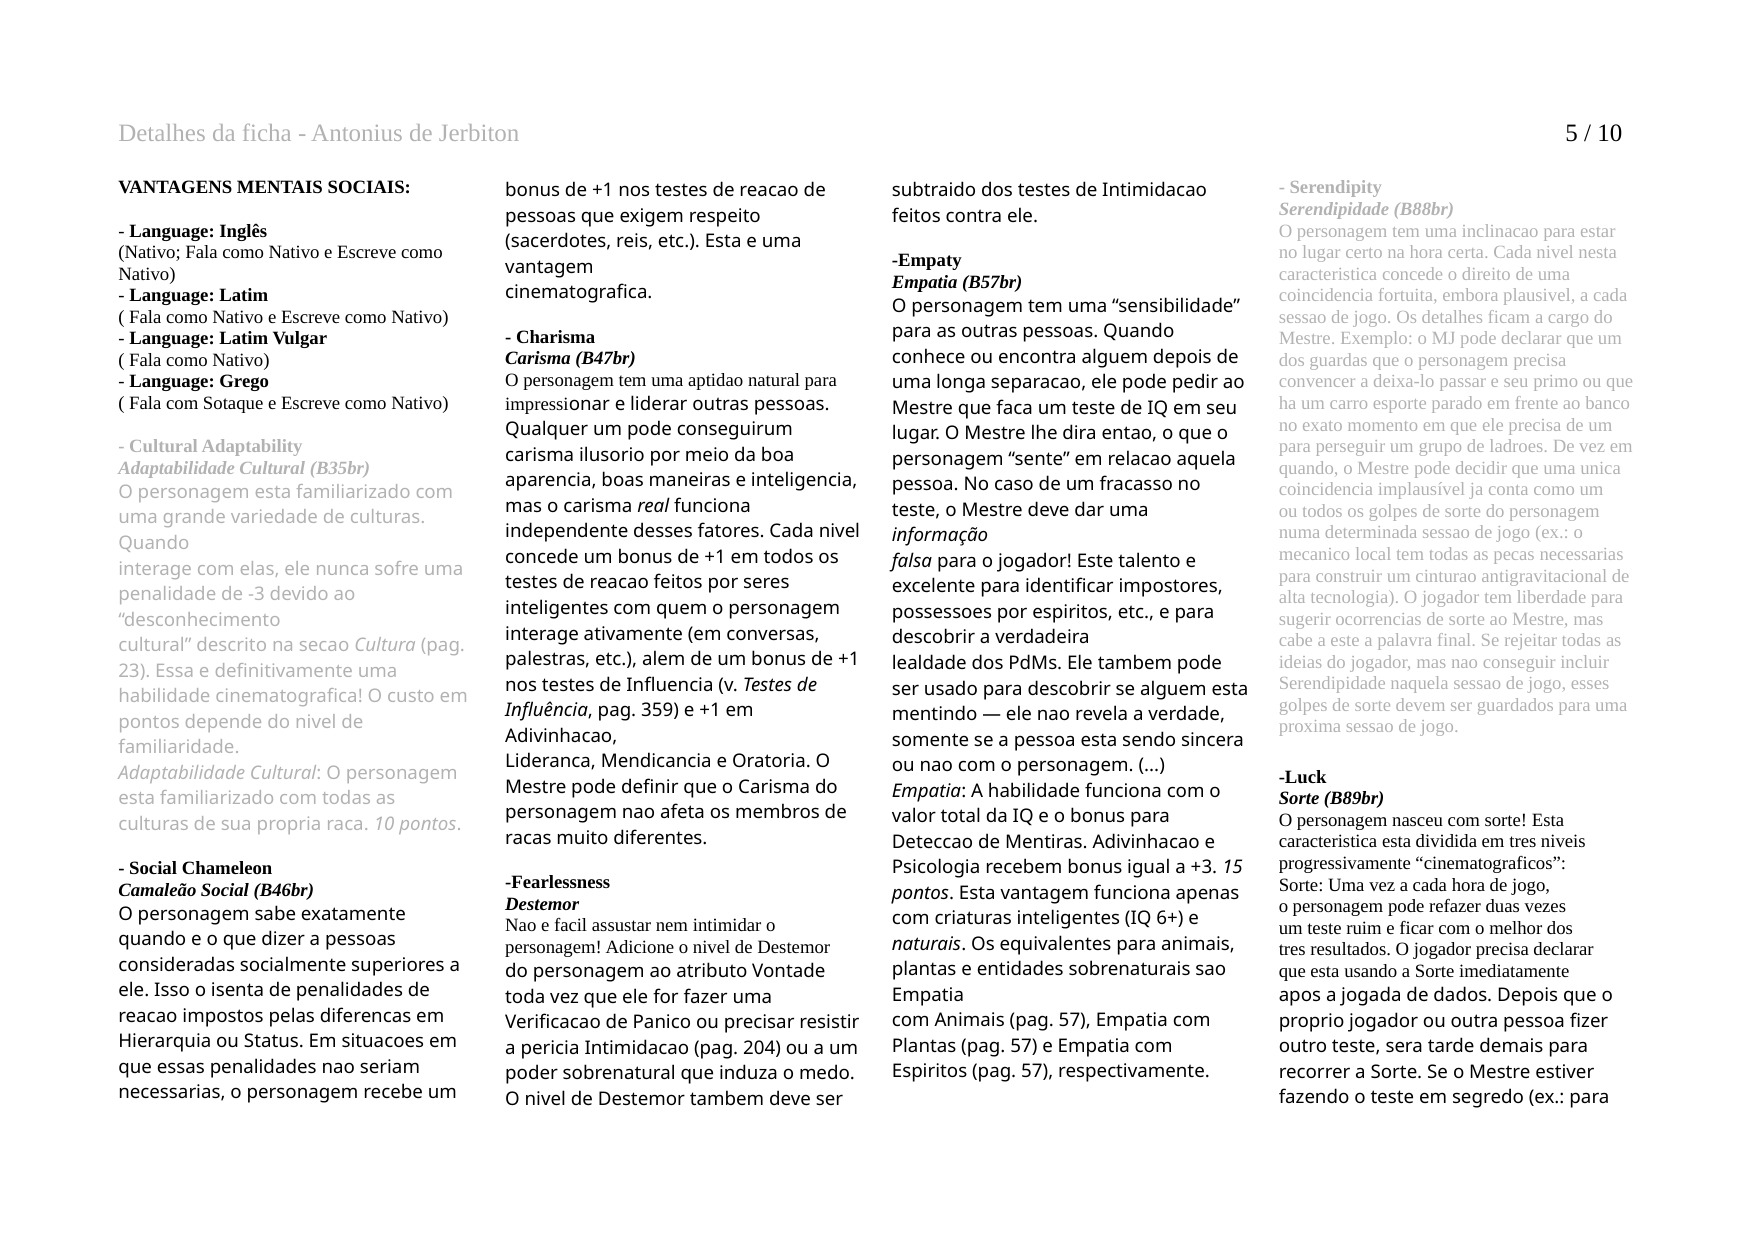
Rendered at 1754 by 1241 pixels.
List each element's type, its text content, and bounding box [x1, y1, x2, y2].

text uma grande variedade de culturas. Quando [118, 504, 476, 555]
text Destemor [505, 893, 862, 914]
text ( Fala como Nativo e Escreve como Nativo) [118, 306, 476, 327]
text - Language: Grego [118, 370, 476, 392]
text Adaptabilidade Cultural: O personagem [118, 759, 476, 784]
text Sorte (B89br) [1278, 787, 1636, 809]
text bonus de +1 nos testes de reacao de pessoas que exigem respeito (sacerdotes, reis, etc.). Esta e uma vantagem [505, 176, 862, 278]
text Carisma (B47br) [505, 347, 862, 369]
text caracteristica esta dividida em tres niveis [1278, 830, 1636, 852]
text Empatia: A habilidade funciona com o valor total da IQ e o bonus para Deteccao de Mentiras. Adivinhacao e Psicologia recebem bonus igual a +3. 15 pontos. Esta vantagem funciona apenas com criaturas inteligentes (IQ 6+) e naturais. Os equivalentes para animais, plantas e entidades sobrenaturais sao Empatia [892, 777, 1249, 1007]
text reacao impostos pelas diferencas em Hierarquia ou Status. Em situacoes em que essas penalidades nao seriam necessarias, o personagem recebe um [118, 1002, 476, 1104]
text - Charisma [505, 326, 862, 347]
text Sorte: Uma vez a cada hora de jogo, [1278, 873, 1636, 895]
text subtraido dos testes de Intimidacao feitos contra ele. [892, 176, 1249, 227]
text Serendipidade (B88br) [1278, 198, 1636, 219]
text ou todos os golpes de sorte do personagem [1278, 500, 1636, 521]
text - Serendipity [1278, 176, 1636, 198]
text O personagem tem uma aptidao natural para impressionar e liderar outras pessoas. Qualquer um pode conseguirum carisma ilusorio por meio da boa aparencia, boas maneiras e inteligencia, mas o carisma real funciona independente desses fatores. Cada nivel concede um bonus de +1 em todos os testes de reacao feitos por seres inteligentes com quem o personagem interage ativamente (em conversas, palestras, etc.), alem de um bonus de +1 nos testes de Influencia (v. Testes de Influência, pag. 359) e +1 em Adivinhacao, [505, 369, 862, 747]
text apos a jogada de dados. Depois que o proprio jogador ou outra pessoa fizer outro teste, sera tarde demais para recorrer a Sorte. Se o Mestre estiver fazendo o teste em segredo (ex.: para [1278, 981, 1636, 1109]
text - Language: Latim Vulgar [118, 327, 476, 349]
text esta familiarizado com todas as [118, 784, 476, 810]
text interage com elas, ele nunca sofre uma [118, 555, 476, 580]
text - Cultural Adaptability [118, 435, 476, 457]
text Adaptabilidade Cultural (B35br) [118, 457, 476, 478]
text penalidade de -3 devido ao “desconhecimento [118, 580, 476, 631]
text O personagem nasceu com sorte! Esta [1278, 809, 1636, 830]
text falsa para o jogador! Este talento e excelente para identificar impostores, possessoes por espiritos, etc., e para descobrir a verdadeira [892, 547, 1249, 649]
text ( Fala como Nativo) [118, 349, 476, 370]
text lealdade dos PdMs. Ele tambem pode ser usado para descobrir se alguem esta mentindo — ele nao revela a verdade, somente se a pessoa esta sendo sincera ou nao com o personagem. (...) [892, 649, 1249, 777]
text do personagem ao atributo Vontade toda vez que ele for fazer uma Verificacao de Panico ou precisar resistir a pericia Intimidacao (pag. 204) ou a um poder sobrenatural que induza o medo. O nivel de Destemor tambem deve ser [505, 957, 862, 1111]
text um teste ruim e ficar com o melhor dos [1278, 917, 1636, 938]
text VANTAGENS MENTAIS SOCIAIS: [118, 176, 476, 198]
text (Nativo; Fala como Nativo e Escreve como Nativo) [118, 241, 476, 284]
text O personagem tem uma “sensibilidade” [892, 292, 1249, 318]
text o personagem pode refazer duas vezes [1278, 895, 1636, 917]
text - Language: Latim [118, 284, 476, 306]
text Nao e facil assustar nem intimidar o personagem! Adicione o nivel de Destemor [505, 914, 862, 957]
text O personagem esta familiarizado com [118, 478, 476, 504]
text numa determinada sessao de jogo (ex.: o mecanico local tem todas as pecas necessarias para construir um cinturao antigravitacional de alta tecnologia). O jogador tem liberdade para sugerir ocorrencias de sorte ao Mestre, mas cabe a este a palavra final. Se rejeitar todas as [1278, 521, 1636, 651]
text Empatia (B57br) [892, 271, 1249, 292]
text -Fearlessness [505, 871, 862, 893]
text ( Fala com Sotaque e Escreve como Nativo) [118, 392, 476, 413]
text Serendipidade naquela sessao de jogo, esses golpes de sorte devem ser guardados para uma proxima sessao de jogo. [1278, 672, 1636, 737]
text com Animais (pag. 57), Empatia com Plantas (pag. 57) e Empatia com Espiritos (pag. 57), respectivamente. [892, 1007, 1249, 1083]
text - Language: Inglês [118, 219, 476, 241]
text para as outras pessoas. Quando conhece ou encontra alguem depois de uma longa separacao, ele pode pedir ao Mestre que faca um teste de IQ em seu lugar. O Mestre lhe dira entao, o que o personagem “sente” em relacao aquela pessoa. No caso de um fracasso no teste, o Mestre deve dar uma informação [892, 318, 1249, 547]
text tres resultados. O jogador precisa declarar [1278, 938, 1636, 960]
text cultural” descrito na secao Cultura (pag. 23). Essa e definitivamente uma habilidade cinematografica! O custo em pontos depende do nivel de familiaridade. [118, 631, 476, 759]
text que esta usando a Sorte imediatamente [1278, 960, 1636, 981]
text culturas de sua propria raca. 10 pontos. [118, 810, 476, 836]
text - Social Chameleon [118, 857, 476, 879]
text O personagem sabe exatamente quando e o que dizer a pessoas consideradas socialmente superiores a ele. Isso o isenta de penalidades de [118, 900, 476, 1002]
text Camaleão Social (B46br) [118, 879, 476, 900]
text Lideranca, Mendicancia e Oratoria. O Mestre pode definir que o Carisma do personagem nao afeta os membros de racas muito diferentes. [505, 747, 862, 849]
text dos guardas que o personagem precisa convencer a deixa-lo passar e seu primo ou que ha um carro esporte parado em frente ao banco no exato momento em que ele precisa de um para perseguir um grupo de ladroes. De vez em quando, o Mestre pode decidir que uma unica coincidencia implausível ja conta como um [1278, 349, 1636, 500]
text -Luck [1278, 766, 1636, 787]
text O personagem tem uma inclinacao para estar no lugar certo na hora certa. Cada nivel nesta caracteristica concede o direito de uma coincidencia fortuita, embora plausivel, a cada sessao de jogo. Os detalhes ficam a cargo do Mestre. Exemplo: o MJ pode declarar que um [1278, 219, 1636, 349]
text -Empaty [892, 249, 1249, 271]
text ideias do jogador, mas nao conseguir incluir [1278, 651, 1636, 672]
text progressivamente “cinematograficos”: [1278, 852, 1636, 873]
text cinematografica. [505, 278, 862, 304]
